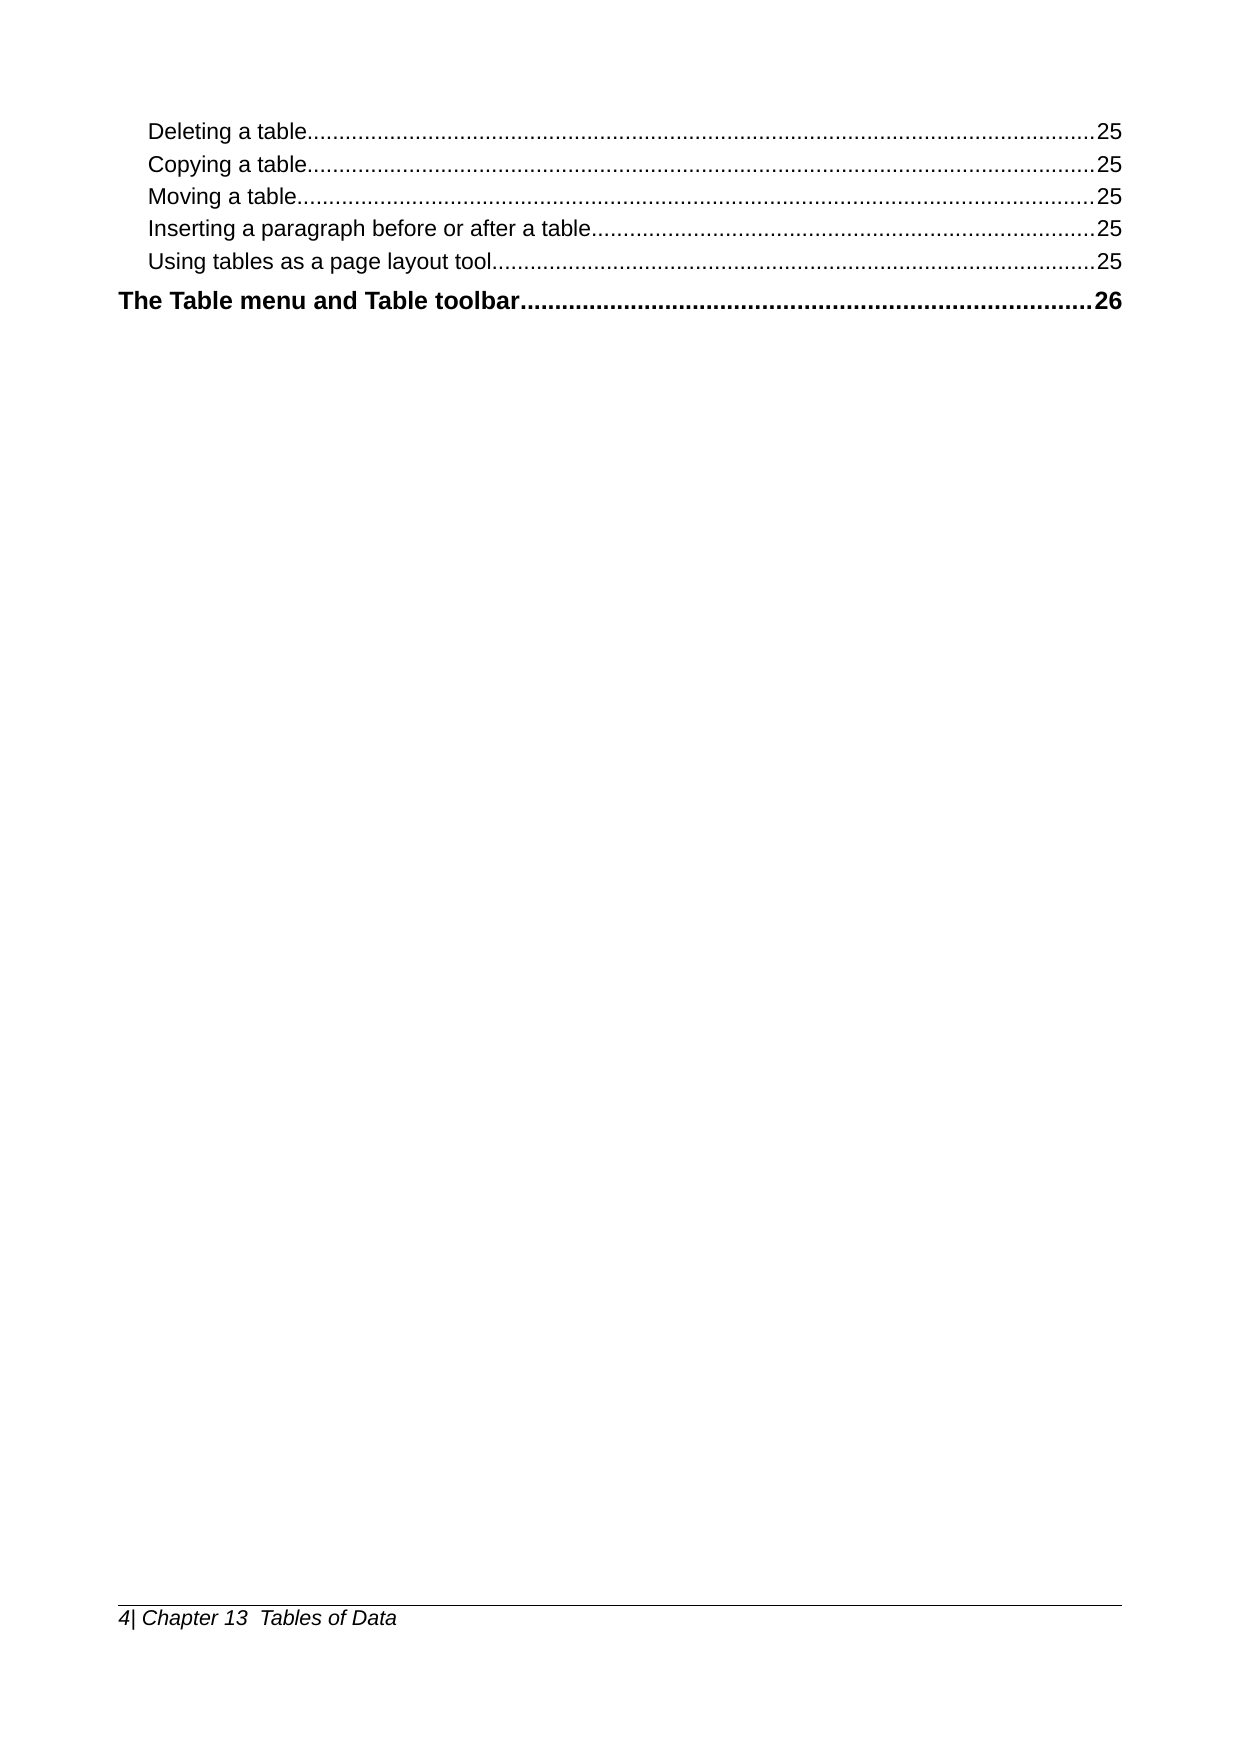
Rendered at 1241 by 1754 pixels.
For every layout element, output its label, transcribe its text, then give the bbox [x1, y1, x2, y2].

text Using tables as a page layout tool 25 [148, 248, 1122, 274]
text Moving a table 25 [148, 183, 1122, 209]
text Inserting a paragraph before or after a table 25 [148, 215, 1122, 242]
text Deleting a table 25 [148, 118, 1122, 144]
text Copying a table 25 [148, 151, 1122, 177]
text The Table menu and Table toolbar 26 [118, 286, 1122, 315]
